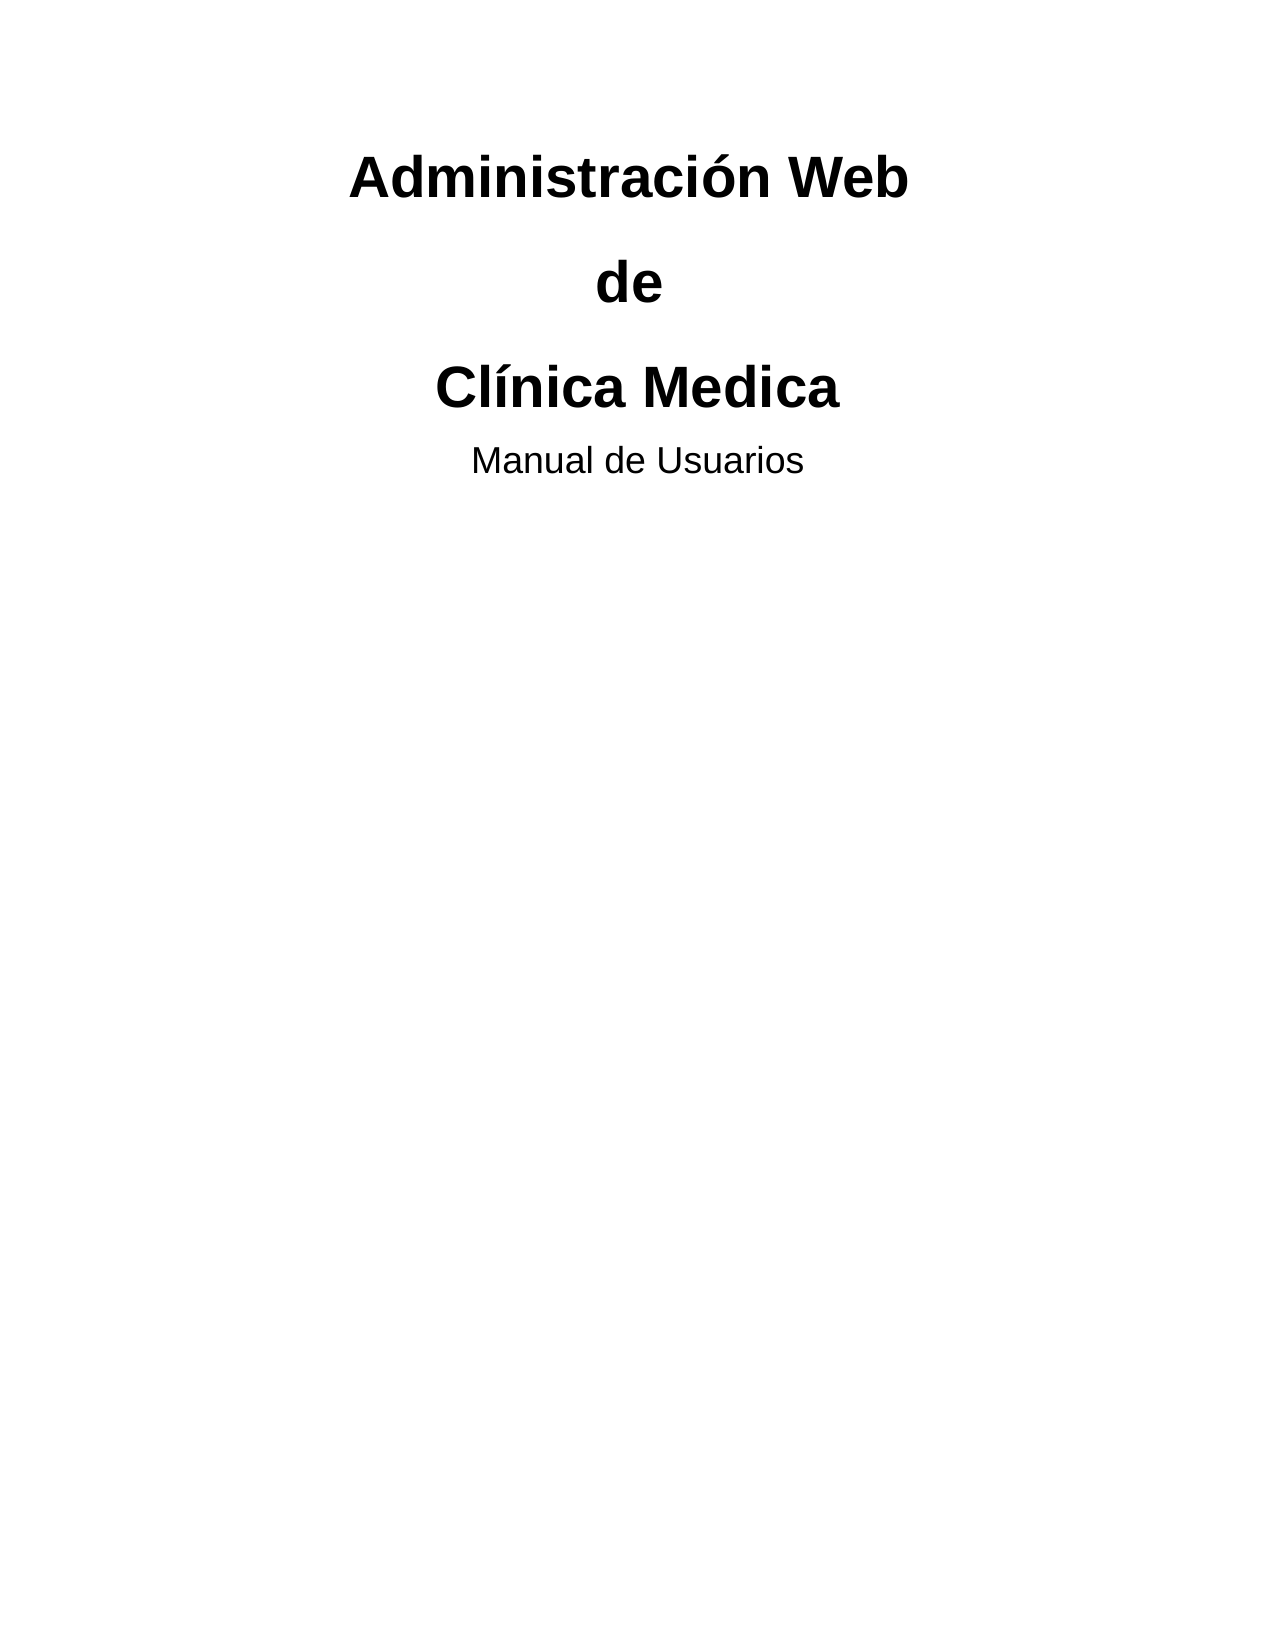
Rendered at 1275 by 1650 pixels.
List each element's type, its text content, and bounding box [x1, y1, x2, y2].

title Clínica Medica [118, 352, 1157, 419]
title Administración Web [118, 143, 1157, 210]
title de [118, 248, 1157, 315]
subtitle Manual de Usuarios [118, 438, 1157, 481]
